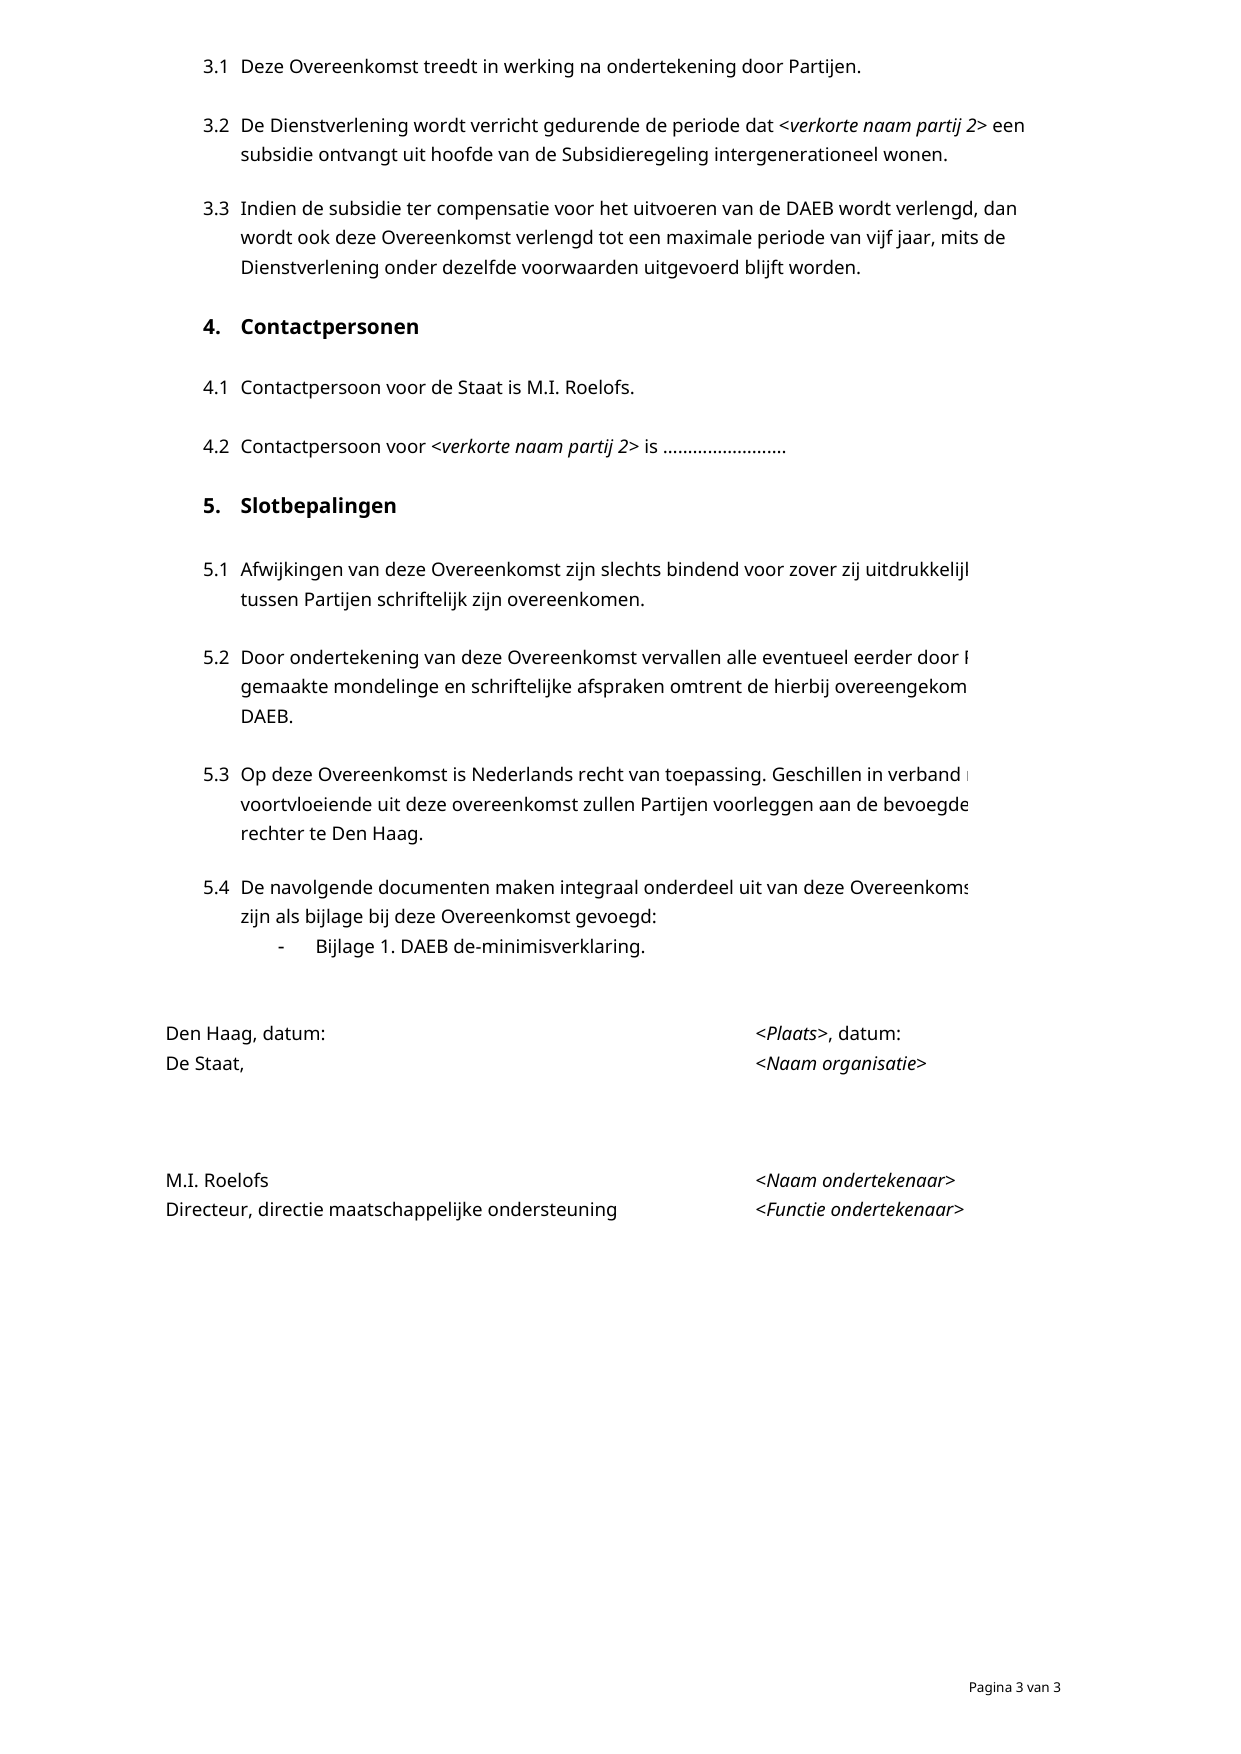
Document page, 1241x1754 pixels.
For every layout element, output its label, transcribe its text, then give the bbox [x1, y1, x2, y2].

text M.I. Roelofs <Naam ondertekenaar> [165, 1167, 968, 1193]
list Contactpersoon voor <verkorte naam partij 2> is ……………………. [203, 433, 968, 458]
list Op deze Overeenkomst is Nederlands recht van toepassing. Geschillen in verband met of voortvloeiende uit deze overeenkomst zullen Partijen voorleggen aan de bevoegde rechter te Den Haag. [203, 762, 968, 846]
text Directeur, directie maatschappelijke ondersteuning <Functie ondertekenaar> [165, 1196, 968, 1222]
list Afwijkingen van deze Overeenkomst zijn slechts bindend voor zover zij uitdrukkelijk tussen Partijen schriftelijk zijn overeenkomen. [203, 557, 968, 611]
list Deze Overeenkomst treedt in werking na ondertekening door Partijen. [203, 53, 1034, 79]
list Contactpersoon voor de Staat is M.I. Roelofs. [203, 374, 968, 400]
list Slotbepalingen [203, 491, 968, 520]
list De Dienstverlening wordt verricht gedurende de periode dat <verkorte naam partij 2> een subsidie ontvangt uit hoofde van de Subsidieregeling intergenerationeel wonen. [203, 112, 1034, 167]
text De Staat, <Naam organisatie> [165, 1050, 968, 1076]
list Indien de subsidie ter compensatie voor het uitvoeren van de DAEB wordt verlengd, dan wordt ook deze Overeenkomst verlengd tot een maximale periode van vijf jaar, mits de Dienstverlening onder dezelfde voorwaarden uitgevoerd blijft worden. [203, 195, 1034, 279]
list Contactpersonen [203, 312, 1034, 341]
list Door ondertekening van deze Overeenkomst vervallen alle eventueel eerder door Partijen gemaakte mondelinge en schriftelijke afspraken omtrent de hierbij overeengekomen DAEB. [203, 644, 968, 728]
list Bijlage 1. DAEB de-minimisverklaring. [278, 933, 968, 958]
list De navolgende documenten maken integraal onderdeel uit van deze Overeenkomst en zijn als bijlage bij deze Overeenkomst gevoegd: [203, 874, 968, 929]
text Den Haag, datum: <Plaats>, datum: [165, 1021, 968, 1046]
